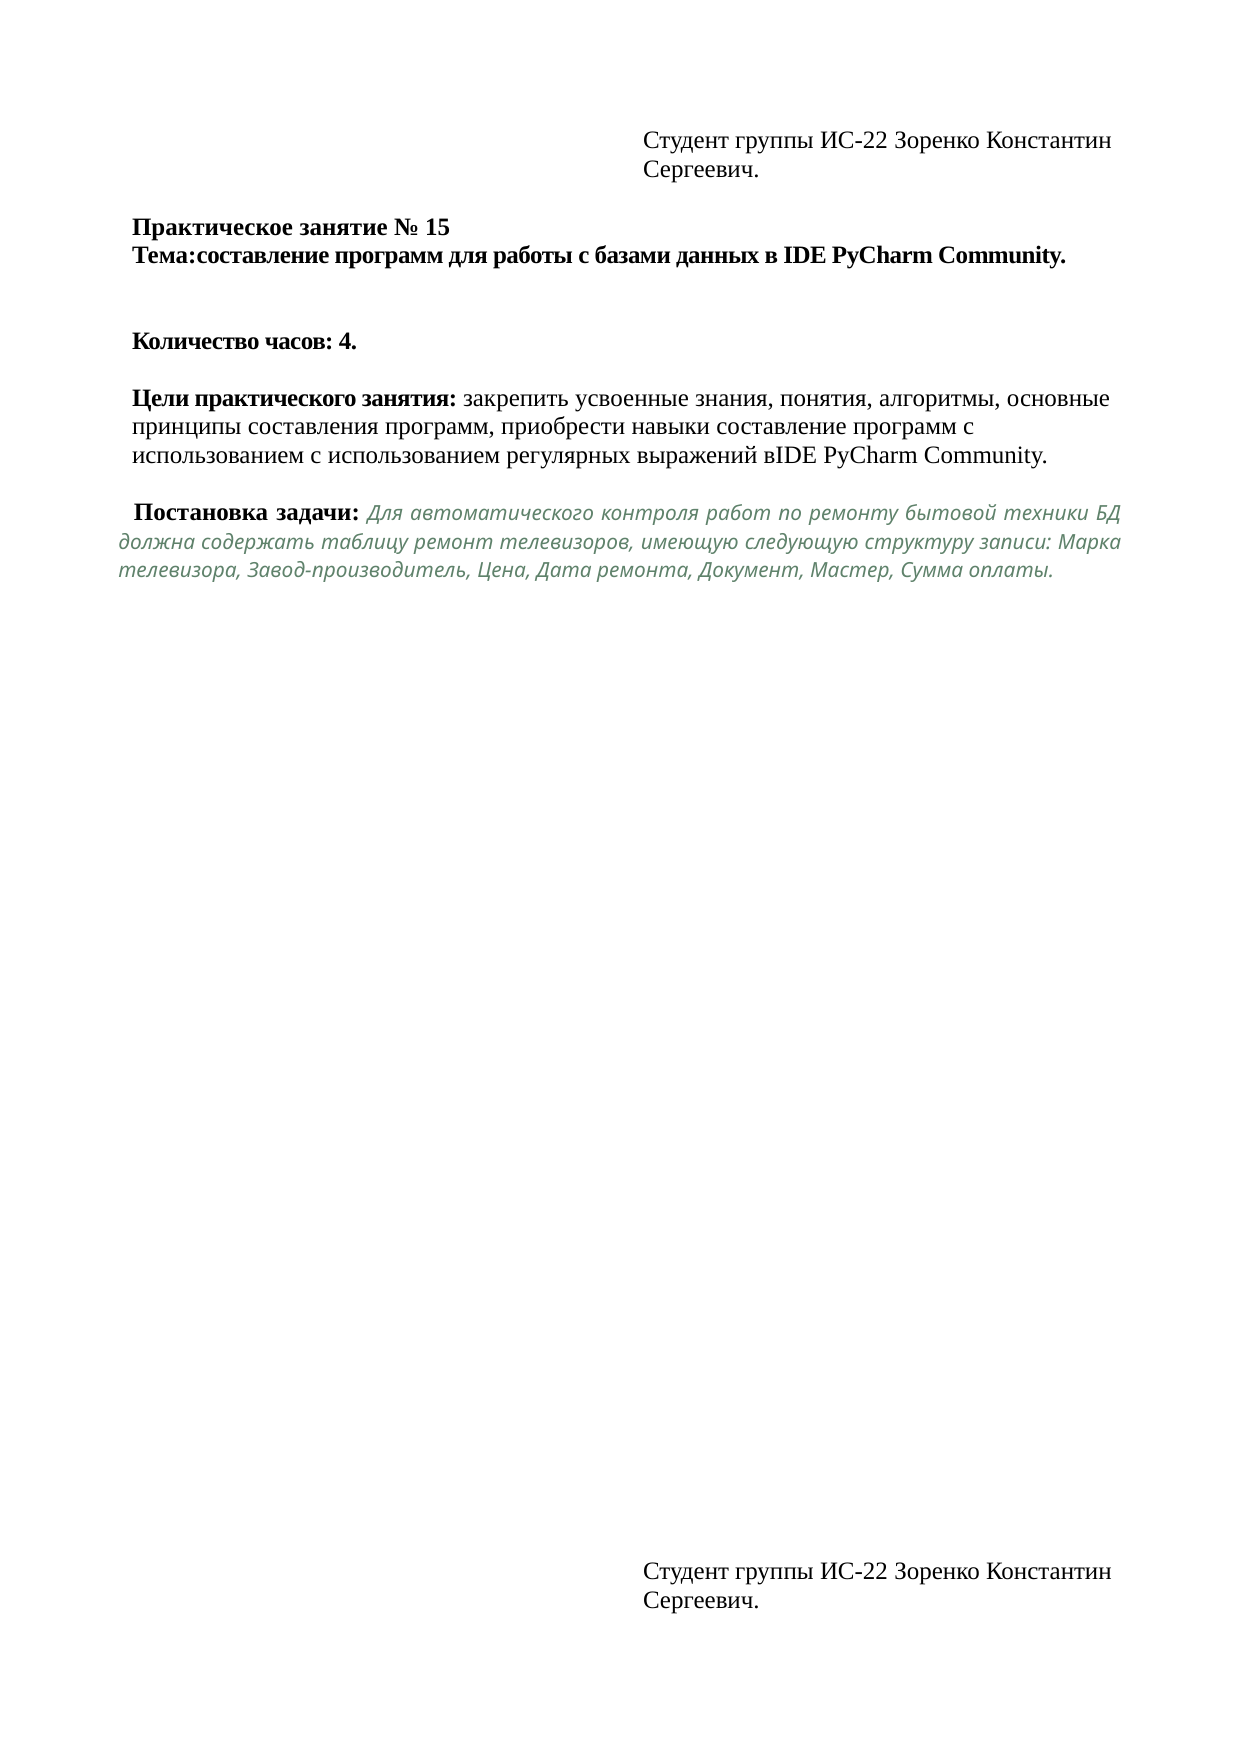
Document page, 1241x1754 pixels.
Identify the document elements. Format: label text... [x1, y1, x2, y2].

text Постановка задачи: Для автоматического контроля работ по ремонту бытовой техники БД должна содержать таблицу ремонт телевизоров, имеющую следующую структуру записи: Марка телевизора, Завод-производитель, Цена, Дата ремонта, Документ, Мастер, Сумма оплаты. [118, 497, 1122, 584]
text Студент группы ИС-22 Зоренко Константин Сергеевич. [643, 1556, 1122, 1613]
subtitle Практическое занятие № 15 [132, 212, 1122, 241]
text Тема:составление программ для работы с базами данных в IDE PyCharm Community. [132, 241, 1122, 269]
text Студент группы ИС-22 Зоренко Константин Сергеевич. [643, 125, 1122, 183]
text Количество часов: 4. [132, 326, 1122, 355]
text Цели практического занятия: закрепить усвоенные знания, понятия, алгоритмы, основные принципы составления программ, приобрести навыки составление программ с использованием с использованием регулярных выражений вIDE PyCharm Community. [132, 383, 1122, 469]
